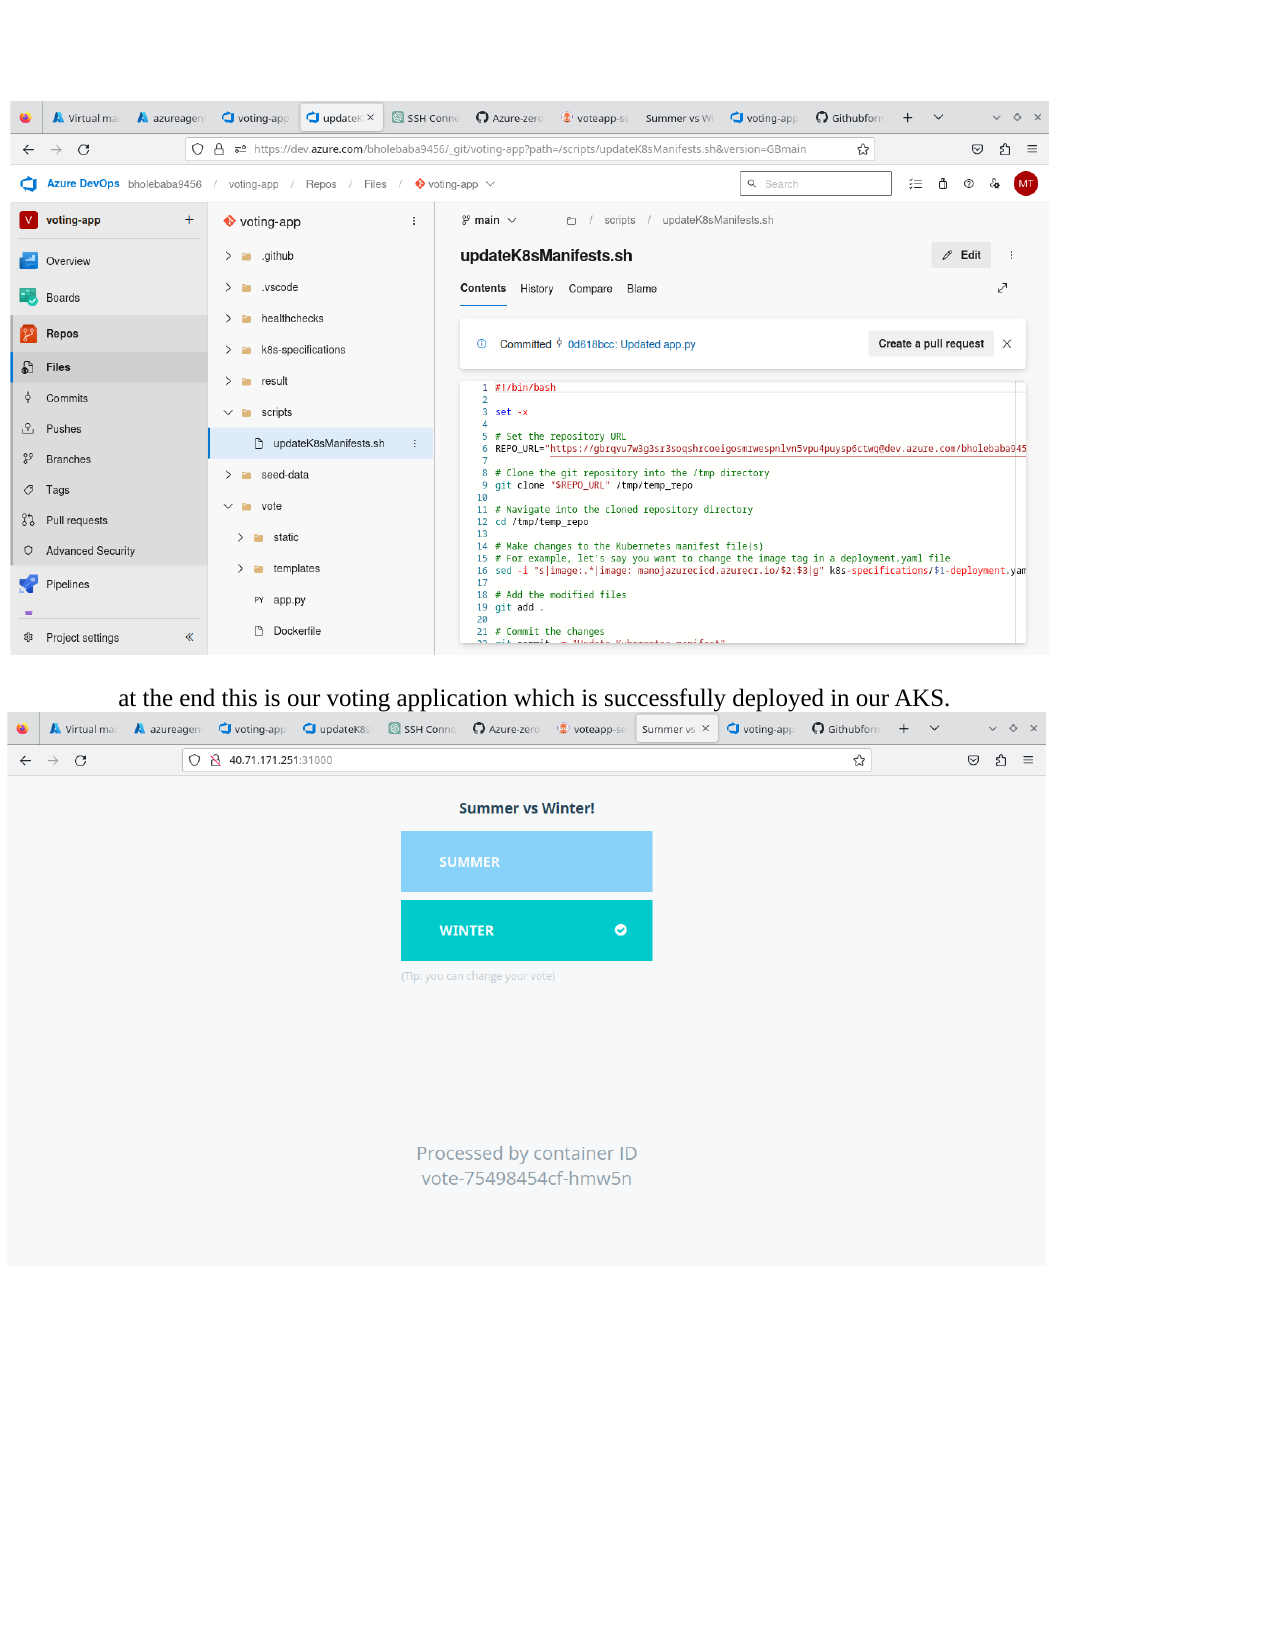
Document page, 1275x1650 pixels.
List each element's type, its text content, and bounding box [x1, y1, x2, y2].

picture [7, 712, 1046, 1266]
picture [10, 101, 1049, 655]
text at the end this is our voting application which is successfully deployed in our AKS. [118, 683, 1157, 712]
